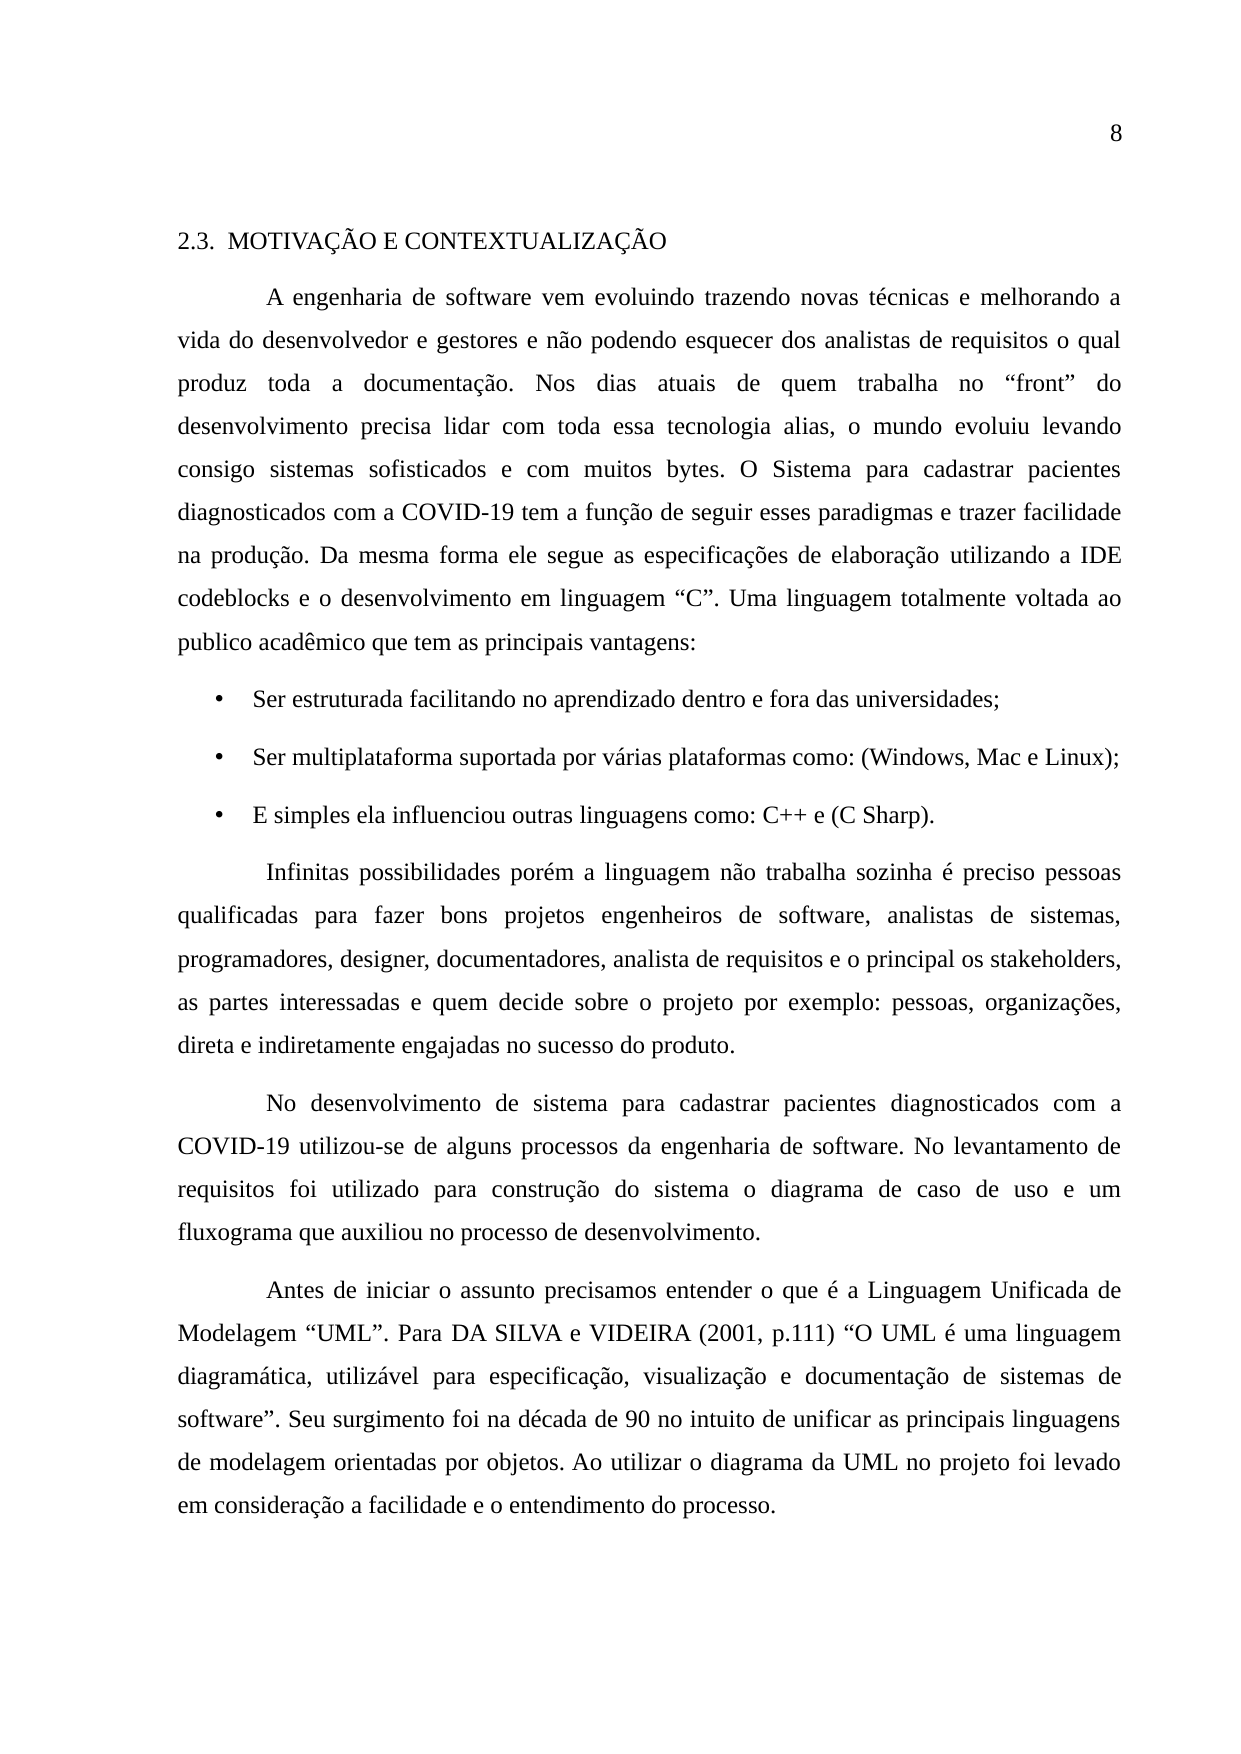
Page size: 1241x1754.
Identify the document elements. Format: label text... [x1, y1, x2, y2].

text Antes de iniciar o assunto precisamos entender o que é a Linguagem Unificada de Modelagem “UML”. Para DA SILVA e VIDEIRA (2001, p.111) “O UML é uma linguagem diagramática, utilizável para especificação, visualização e documentação de sistemas de software”. Seu surgimento foi na década de 90 no intuito de unificar as principais linguagens de modelagem orientadas por objetos. Ao utilizar o diagrama da UML no projeto foi levado em consideração a facilidade e o entendimento do processo. [177, 1275, 1122, 1519]
list Ser estruturada facilitando no aprendizado dentro e fora das universidades; [215, 684, 1122, 713]
list Ser multiplataforma suportada por várias plataformas como: (Windows, Mac e Linux); [215, 742, 1122, 771]
text Infinitas possibilidades porém a linguagem não trabalha sozinha é preciso pessoas qualificadas para fazer bons projetos engenheiros de software, analistas de sistemas, programadores, designer, documentadores, analista de requisitos e o principal os stakeholders, as partes interessadas e quem decide sobre o projeto por exemplo: pessoas, organizações, direta e indiretamente engajadas no sucesso do produto. [177, 857, 1122, 1059]
list E simples ela influenciou outras linguagens como: C++ e (C Sharp). [215, 800, 1122, 828]
text A engenharia de software vem evoluindo trazendo novas técnicas e melhorando a vida do desenvolvedor e gestores e não podendo esquecer dos analistas de requisitos o qual produz toda a documentação. Nos dias atuais de quem trabalha no “front” do desenvolvimento precisa lidar com toda essa tecnologia alias, o mundo evoluiu levando consigo sistemas sofisticados e com muitos bytes. O Sistema para cadastrar pacientes diagnosticados com a COVID-19 tem a função de seguir esses paradigmas e trazer facilidade na produção. Da mesma forma ele segue as especificações de elaboração utilizando a IDE codeblocks e o desenvolvimento em linguagem “C”. Uma linguagem totalmente voltada ao publico acadêmico que tem as principais vantagens: [177, 282, 1122, 655]
subtitle MOTIVAÇÃO E CONTEXTUALIZAÇÃO [177, 226, 1122, 255]
text No desenvolvimento de sistema para cadastrar pacientes diagnosticados com a COVID-19 utilizou-se de alguns processos da engenharia de software. No levantamento de requisitos foi utilizado para construção do sistema o diagrama de caso de uso e um fluxograma que auxiliou no processo de desenvolvimento. [177, 1088, 1122, 1246]
